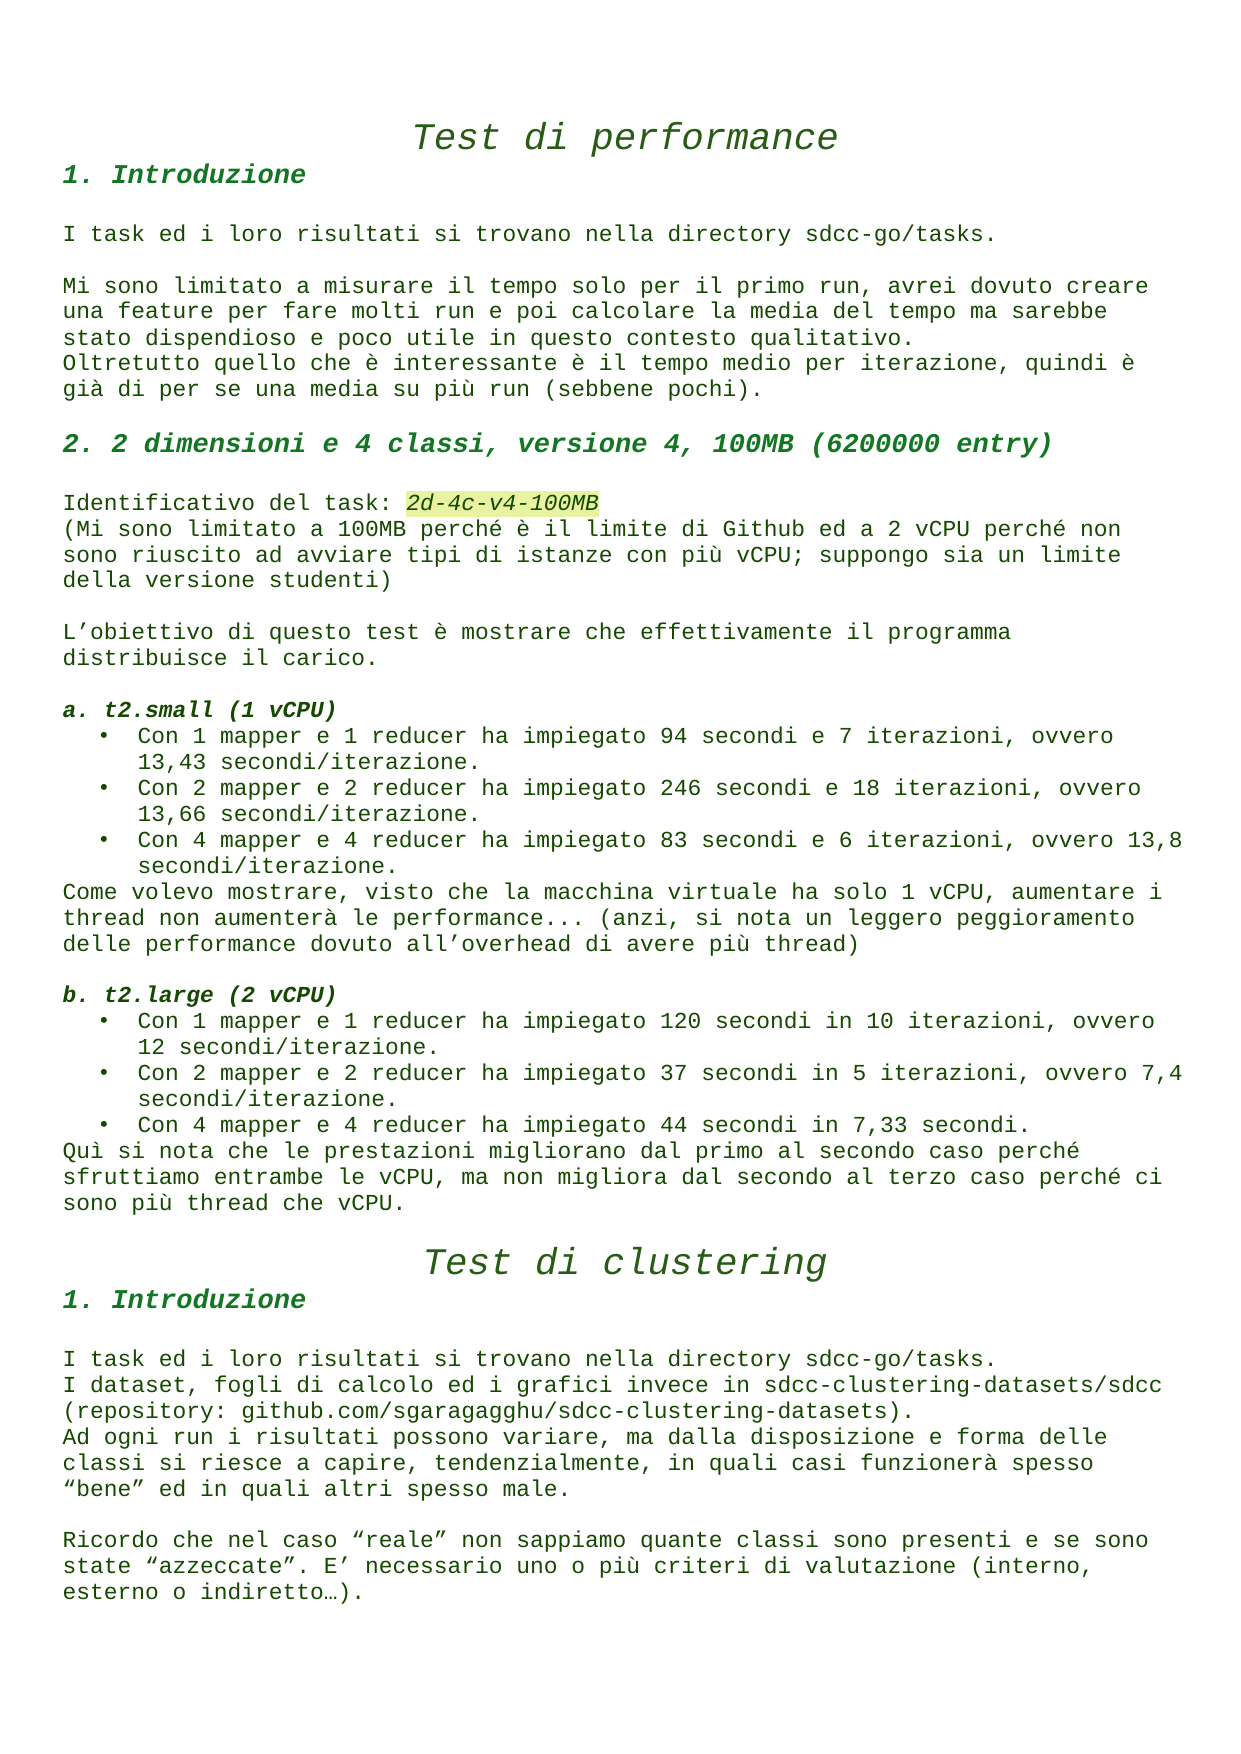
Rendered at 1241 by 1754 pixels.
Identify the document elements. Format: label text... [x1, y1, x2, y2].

text 1. Introduzione [62, 161, 1187, 191]
list Con 1 mapper e 1 reducer ha impiegato 94 secondi e 7 iterazioni, ovvero 13,43 secondi/iterazione. [100, 724, 1187, 776]
text a. t2.small (1 vCPU) [62, 698, 1187, 724]
text Come volevo mostrare, visto che la macchina virtuale ha solo 1 vCPU, aumentare i thread non aumenterà le performance... (anzi, si nota un leggero peggioramento delle performance dovuto all’overhead di avere più thread) [62, 880, 1187, 958]
list Con 1 mapper e 1 reducer ha impiegato 120 secondi in 10 iterazioni, ovvero 12 secondi/iterazione. [100, 1010, 1187, 1062]
text 1. Introduzione [62, 1286, 1187, 1316]
list Con 2 mapper e 2 reducer ha impiegato 246 secondi e 18 iterazioni, ovvero 13,66 secondi/iterazione. [100, 776, 1187, 828]
list Quì si nota che le prestazioni migliorano dal primo al secondo caso perché sfruttiamo entrambe le vCPU, ma non migliora dal secondo al terzo caso perché ci sono più thread che vCPU. [25, 1139, 1187, 1217]
text Identificativo del task: 2d-4c-v4-100MB (Mi sono limitato a 100MB perché è il limite di Github ed a 2 vCPU perché non sono riuscito ad avviare tipi di istanze con più vCPU; suppongo sia un limite della versione studenti) [62, 491, 1187, 595]
text b. t2.large (2 vCPU) [62, 984, 1187, 1010]
list Con 4 mapper e 4 reducer ha impiegato 44 secondi in 7,33 secondi. [100, 1113, 1187, 1139]
list Con 2 mapper e 2 reducer ha impiegato 37 secondi in 5 iterazioni, ovvero 7,4 secondi/iterazione. [100, 1062, 1187, 1113]
list Con 4 mapper e 4 reducer ha impiegato 83 secondi e 6 iterazioni, ovvero 13,8 secondi/iterazione. [100, 828, 1187, 880]
text I dataset, fogli di calcolo ed i grafici invece in sdcc-clustering-datasets/sdcc (repository: github.com/sgaragagghu/sdcc-clustering-datasets). [62, 1373, 1187, 1425]
text Test di clustering [62, 1243, 1187, 1286]
text L’obiettivo di questo test è mostrare che effettivamente il programma distribuisce il carico. [62, 621, 1187, 673]
text I task ed i loro risultati si trovano nella directory sdcc-go/tasks. [62, 222, 1187, 248]
text Test di performance [62, 118, 1187, 161]
text Ricordo che nel caso “reale” non sappiamo quante classi sono presenti e se sono state “azzeccate”. E’ necessario uno o più criteri di valutazione (interno, esterno o indiretto…). [62, 1529, 1187, 1607]
text Oltretutto quello che è interessante è il tempo medio per iterazione, quindi è già di per se una media su più run (sebbene pochi). [62, 352, 1187, 404]
text Mi sono limitato a misurare il tempo solo per il primo run, avrei dovuto creare una feature per fare molti run e poi calcolare la media del tempo ma sarebbe stato dispendioso e poco utile in questo contesto qualitativo. [62, 274, 1187, 352]
text Ad ogni run i risultati possono variare, ma dalla disposizione e forma delle classi si riesce a capire, tendenzialmente, in quali casi funzionerà spesso “bene” ed in quali altri spesso male. [62, 1425, 1187, 1503]
text 2. 2 dimensioni e 4 classi, versione 4, 100MB (6200000 entry) [62, 429, 1187, 460]
text I task ed i loro risultati si trovano nella directory sdcc-go/tasks. [62, 1347, 1187, 1373]
